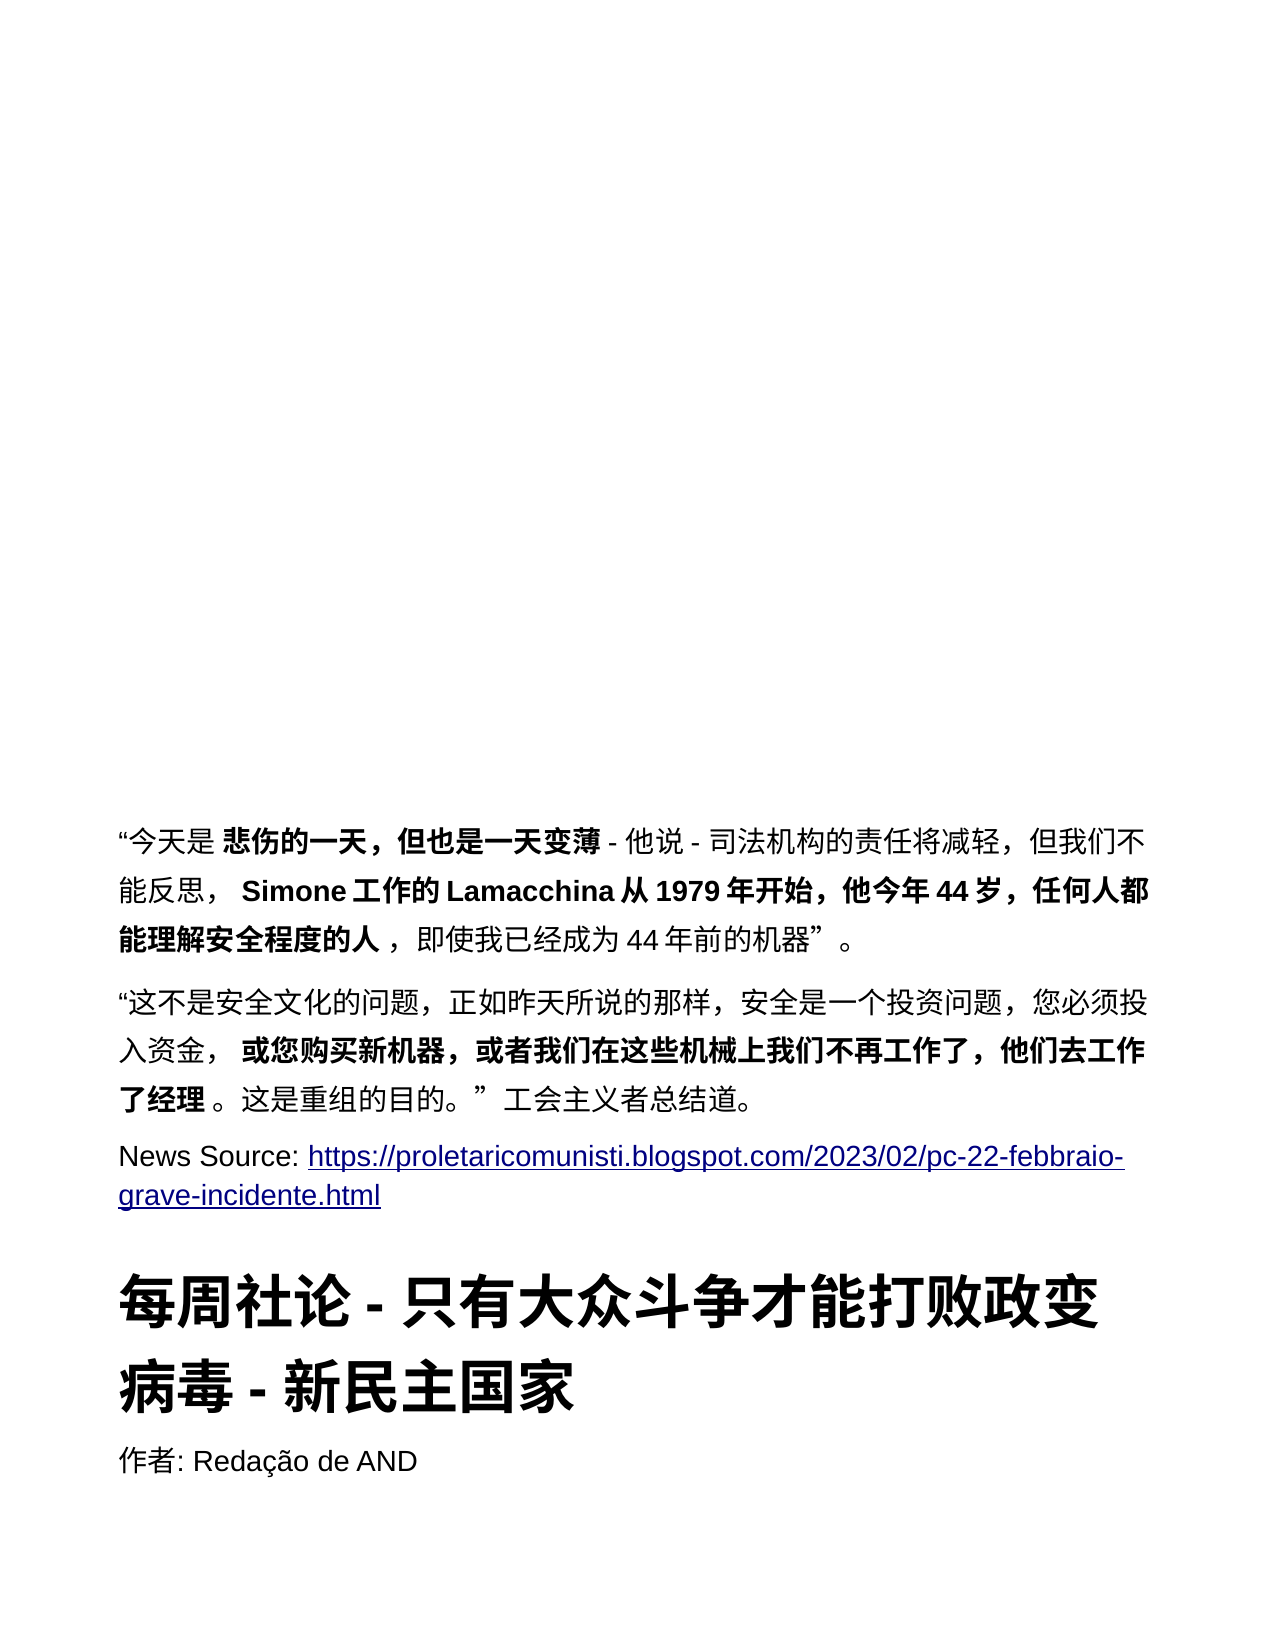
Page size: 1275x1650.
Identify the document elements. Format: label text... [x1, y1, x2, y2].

text News Source: https://proletaricomunisti.blogspot.com/2023/02/pc-22-febbraio-grave-incidente.html [118, 1139, 1157, 1212]
text “这不是安全文化的问题，正如昨天所说的那样，安全是一个投资问题，您必须投入资金， 或您购买新机器，或者我们在这些机械上我们不再工作了，他们去工作了经理 。这是重组的目的。”工会主义者总结道。 [118, 979, 1157, 1119]
subtitle 每周社论 - 只有大众斗争才能打败政变病毒 - 新民主国家 [118, 1256, 1157, 1425]
text 作者: Redação de AND [118, 1438, 1157, 1480]
text “今天是 悲伤的一天，但也是一天变薄 - 他说 - 司法机构的责任将减轻，但我们不能反思， Simone工作的Lamacchina从1979年开始，他今年44岁，任何人都能理解安全程度的人 ，即使我已经成为44年前的机器”。 [118, 118, 1157, 958]
